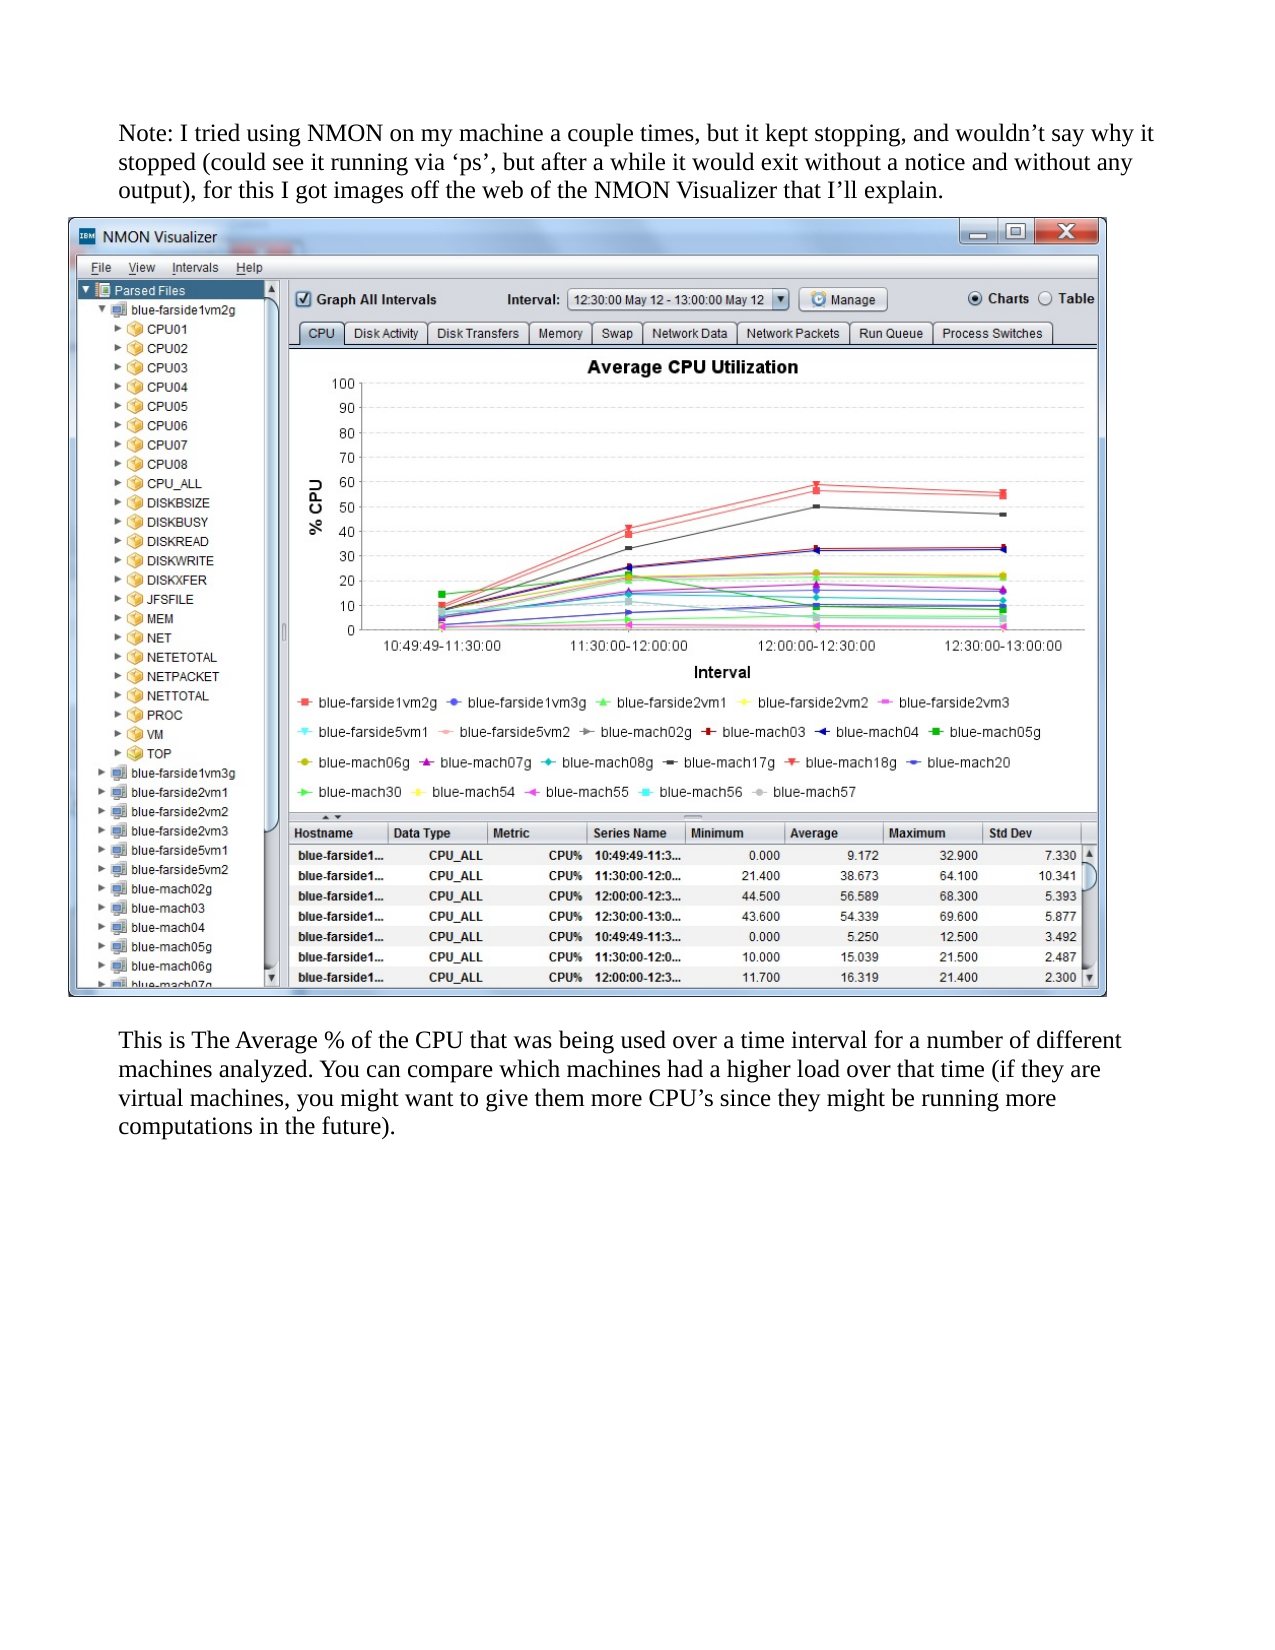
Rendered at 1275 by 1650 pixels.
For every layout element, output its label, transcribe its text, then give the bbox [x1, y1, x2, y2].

picture [68, 217, 1107, 997]
text Note: I tried using NMON on my machine a couple times, but it kept stopping, and wouldn’t say why it stopped (could see it running via ‘ps’, but after a while it would exit without a notice and without any output), for this I got images off the web of the NMON Visualizer that I’ll explain. [118, 118, 1157, 204]
text This is The Average % of the CPU that was being used over a time interval for a number of different machines analyzed. You can compare which machines had a higher load over that time (if they are virtual machines, you might want to give them more CPU’s since they might be running more computations in the future). [118, 1025, 1157, 1140]
